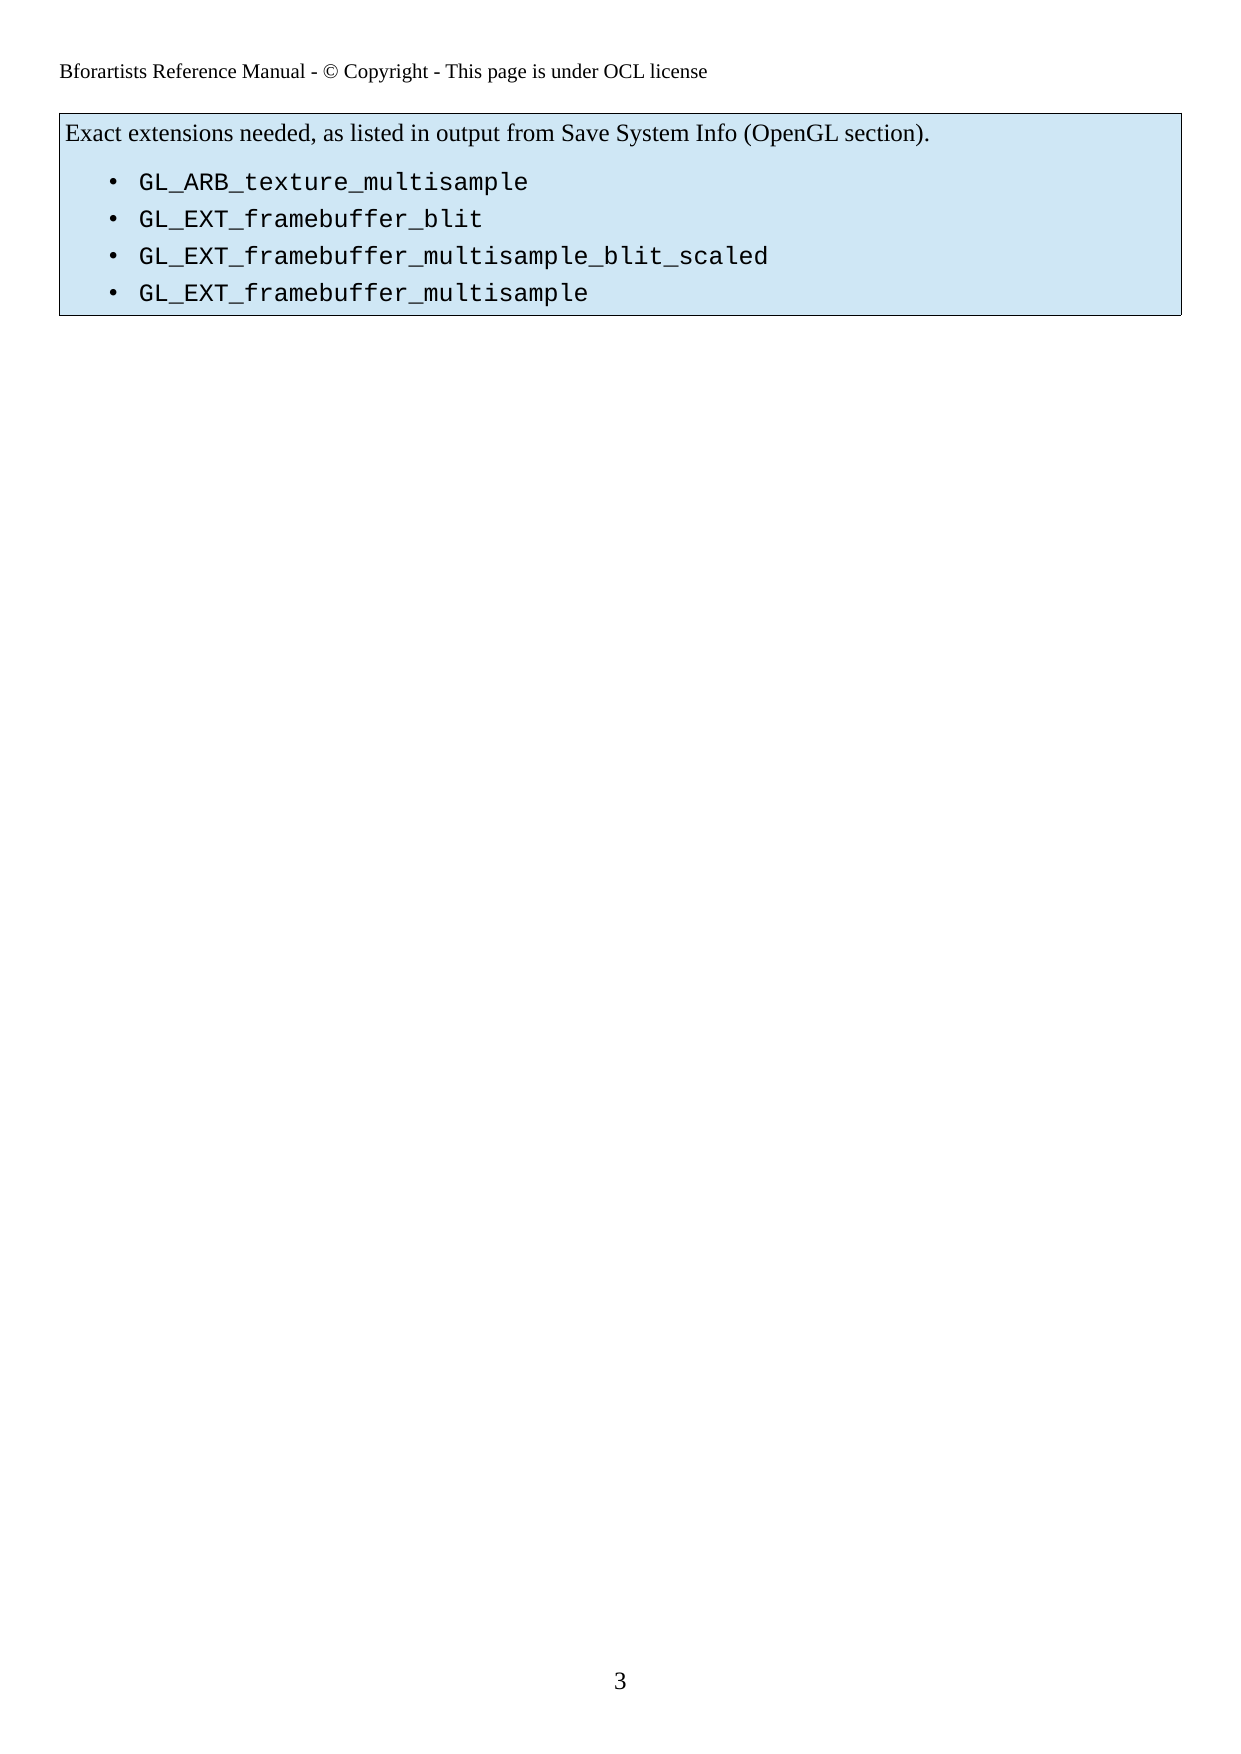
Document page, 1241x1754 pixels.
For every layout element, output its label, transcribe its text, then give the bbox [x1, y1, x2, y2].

table_cell Exact extensions needed, as listed in output from Save System Info (OpenGL section). GL_ARB_texture_multisample GL_EXT_framebuffer_blit GL_EXT_framebuffer_multisample_blit_scaled GL_EXT_framebuffer_multisample [60, 114, 1181, 315]
